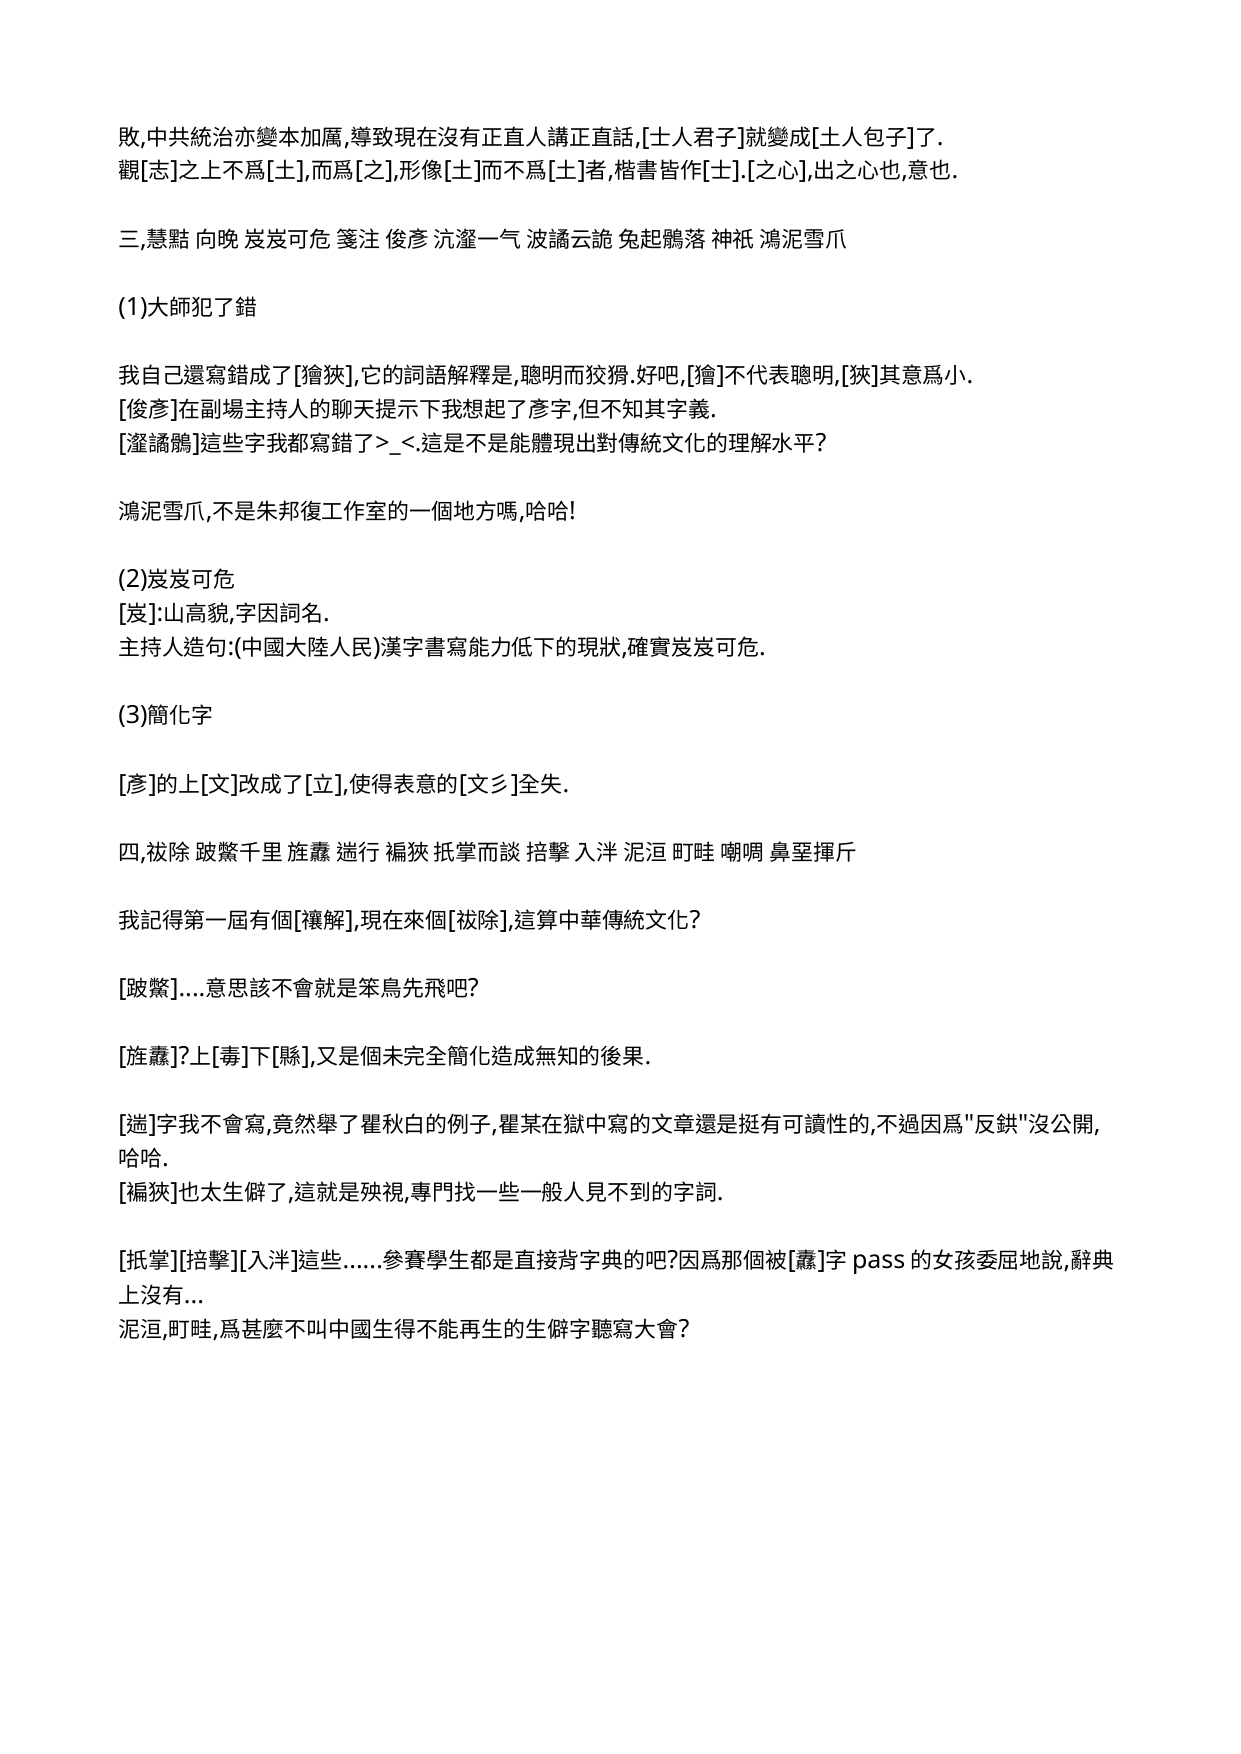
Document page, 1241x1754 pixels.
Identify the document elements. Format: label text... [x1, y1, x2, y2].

text (1)大師犯了錯 [118, 288, 1122, 322]
text 觀[志]之上不爲[土],而爲[之],形像[土]而不爲[土]者,楷書皆作[士].[之心],出之心也,意也. [118, 152, 1122, 186]
text [彥]的上[文]改成了[立],使得表意的[文彡]全失. [118, 765, 1122, 799]
text 我自己還寫錯成了[獪狹],它的詞語解釋是,聰明而狡猾.好吧,[獪]不代表聰明,[狹]其意爲小. [118, 357, 1122, 391]
text [遄]字我不會寫,竟然舉了瞿秋白的例子,瞿某在獄中寫的文章還是挺有可讀性的,不過因爲"反鉷"沒公開,哈哈. [118, 1106, 1122, 1174]
text 鴻泥雪爪,不是朱邦復工作室的一個地方嗎,哈哈! [118, 493, 1122, 527]
text [褊狹]也太生僻了,這就是殃視,專門找一些一般人見不到的字詞. [118, 1174, 1122, 1208]
text 四,祓除 跛鱉千里 旌纛 遄行 褊狹 扺掌而談 掊擊 入泮 泥洹 町畦 嘲啁 鼻堊揮斤 [118, 833, 1122, 867]
text 三,慧黠 向晚 岌岌可危 箋注 俊彥 沆瀣一气 波譎云詭 兔起鶻落 神祇 鴻泥雪爪 [118, 220, 1122, 254]
text [岌]:山高貌,字因詞名. [118, 595, 1122, 629]
text (2)岌岌可危 [118, 561, 1122, 595]
text [瀣譎鶻]這些字我都寫錯了>_<.這是不是能體現出對傳統文化的理解水平? [118, 425, 1122, 459]
text [俊彥]在副場主持人的聊天提示下我想起了彥字,但不知其字義. [118, 391, 1122, 425]
text 我記得第一屆有個[禳解],現在來個[祓除],這算中華傳統文化? [118, 902, 1122, 936]
text 泥洹,町畦,爲甚麼不叫中國生得不能再生的生僻字聽寫大會? [118, 1310, 1122, 1344]
text [旌纛]?上[毒]下[縣],又是個未完全簡化造成無知的後果. [118, 1038, 1122, 1072]
text [扺掌][掊擊][入泮]這些......參賽學生都是直接背字典的吧?因爲那個被[纛]字pass的女孩委屈地說,辭典上沒有... [118, 1242, 1122, 1310]
text [跛鱉]....意思該不會就是笨鳥先飛吧? [118, 970, 1122, 1004]
text (3)簡化字 [118, 697, 1122, 731]
text 敗,中共統治亦變本加厲,導致現在沒有正直人講正直話,[士人君子]就變成[土人包子]了. [118, 118, 1122, 152]
text 主持人造句:(中國大陸人民)漢字書寫能力低下的現狀,確實岌岌可危. [118, 629, 1122, 663]
